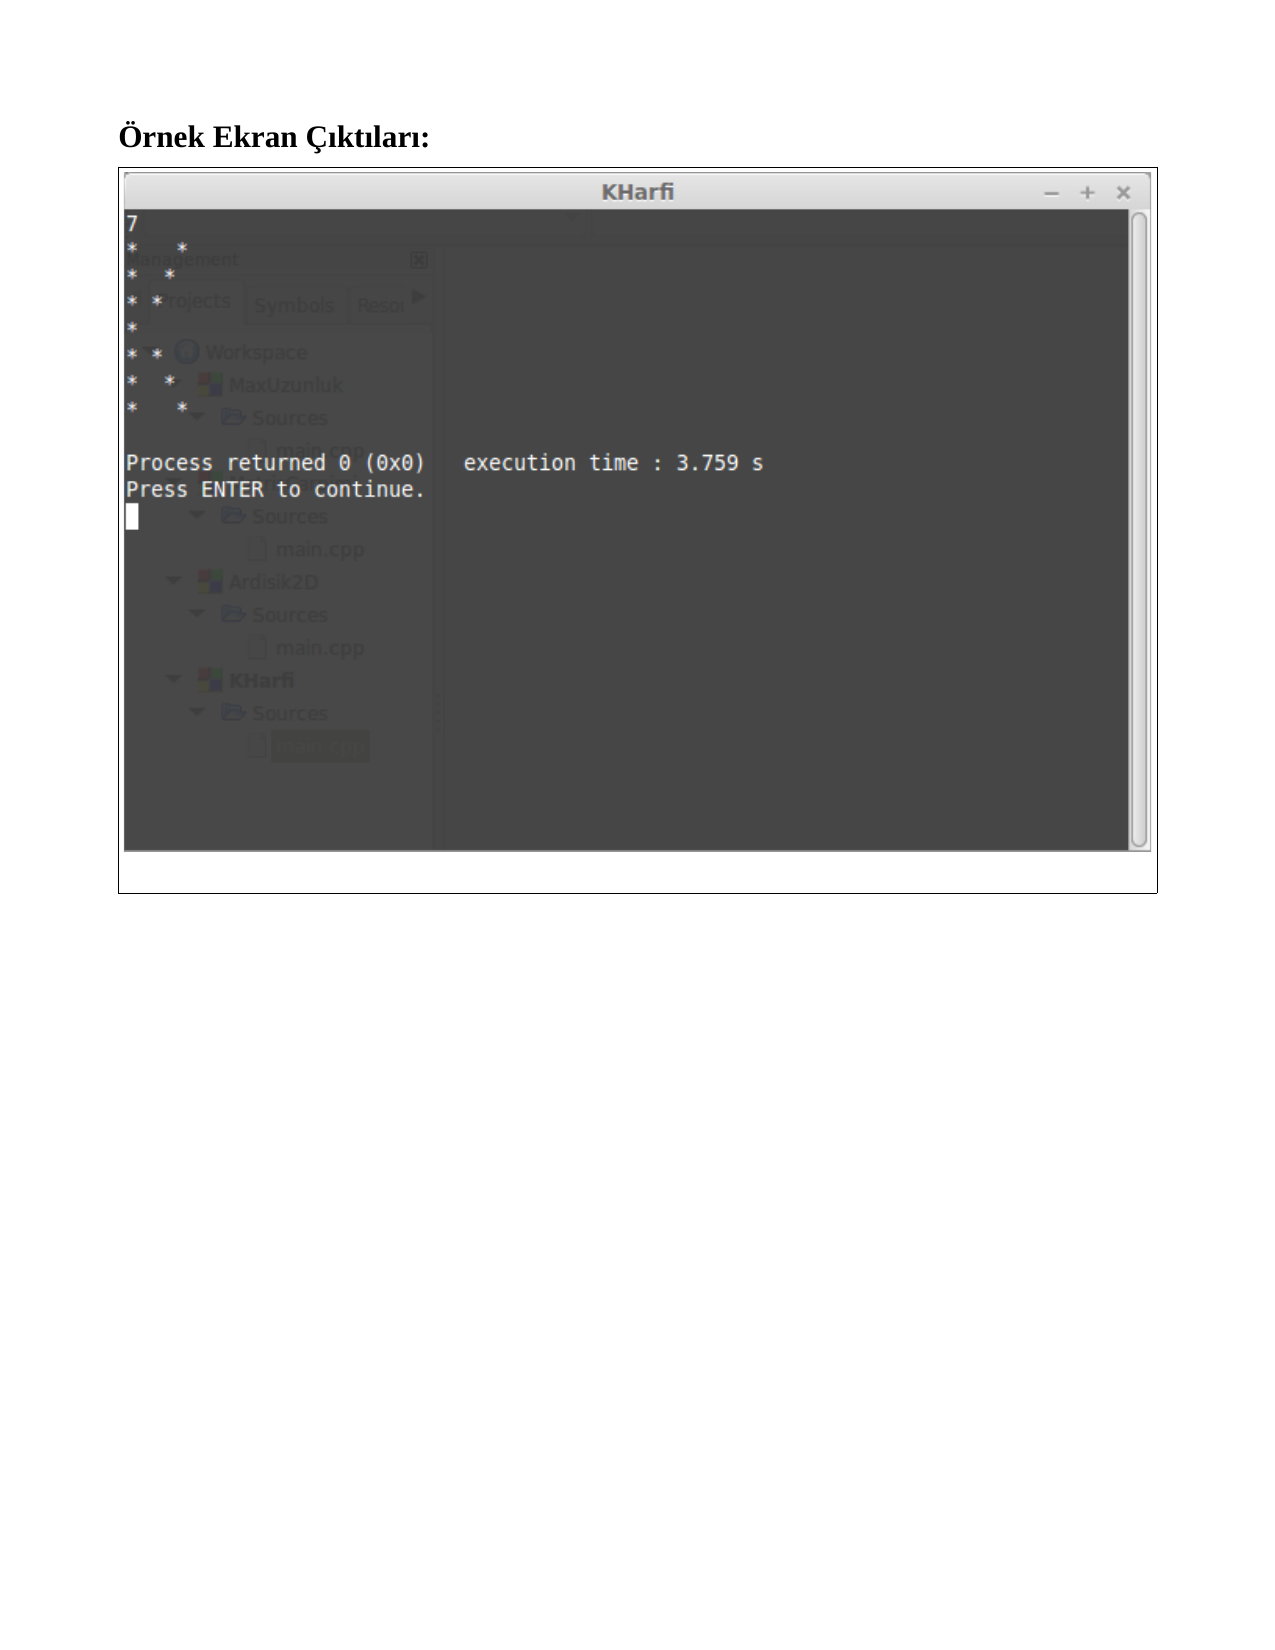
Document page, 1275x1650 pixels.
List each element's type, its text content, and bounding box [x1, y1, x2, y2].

table_header [119, 173, 1157, 893]
table_header [119, 168, 1157, 172]
text Örnek Ekran Çıktıları: [118, 118, 1157, 154]
picture [123, 172, 1152, 852]
